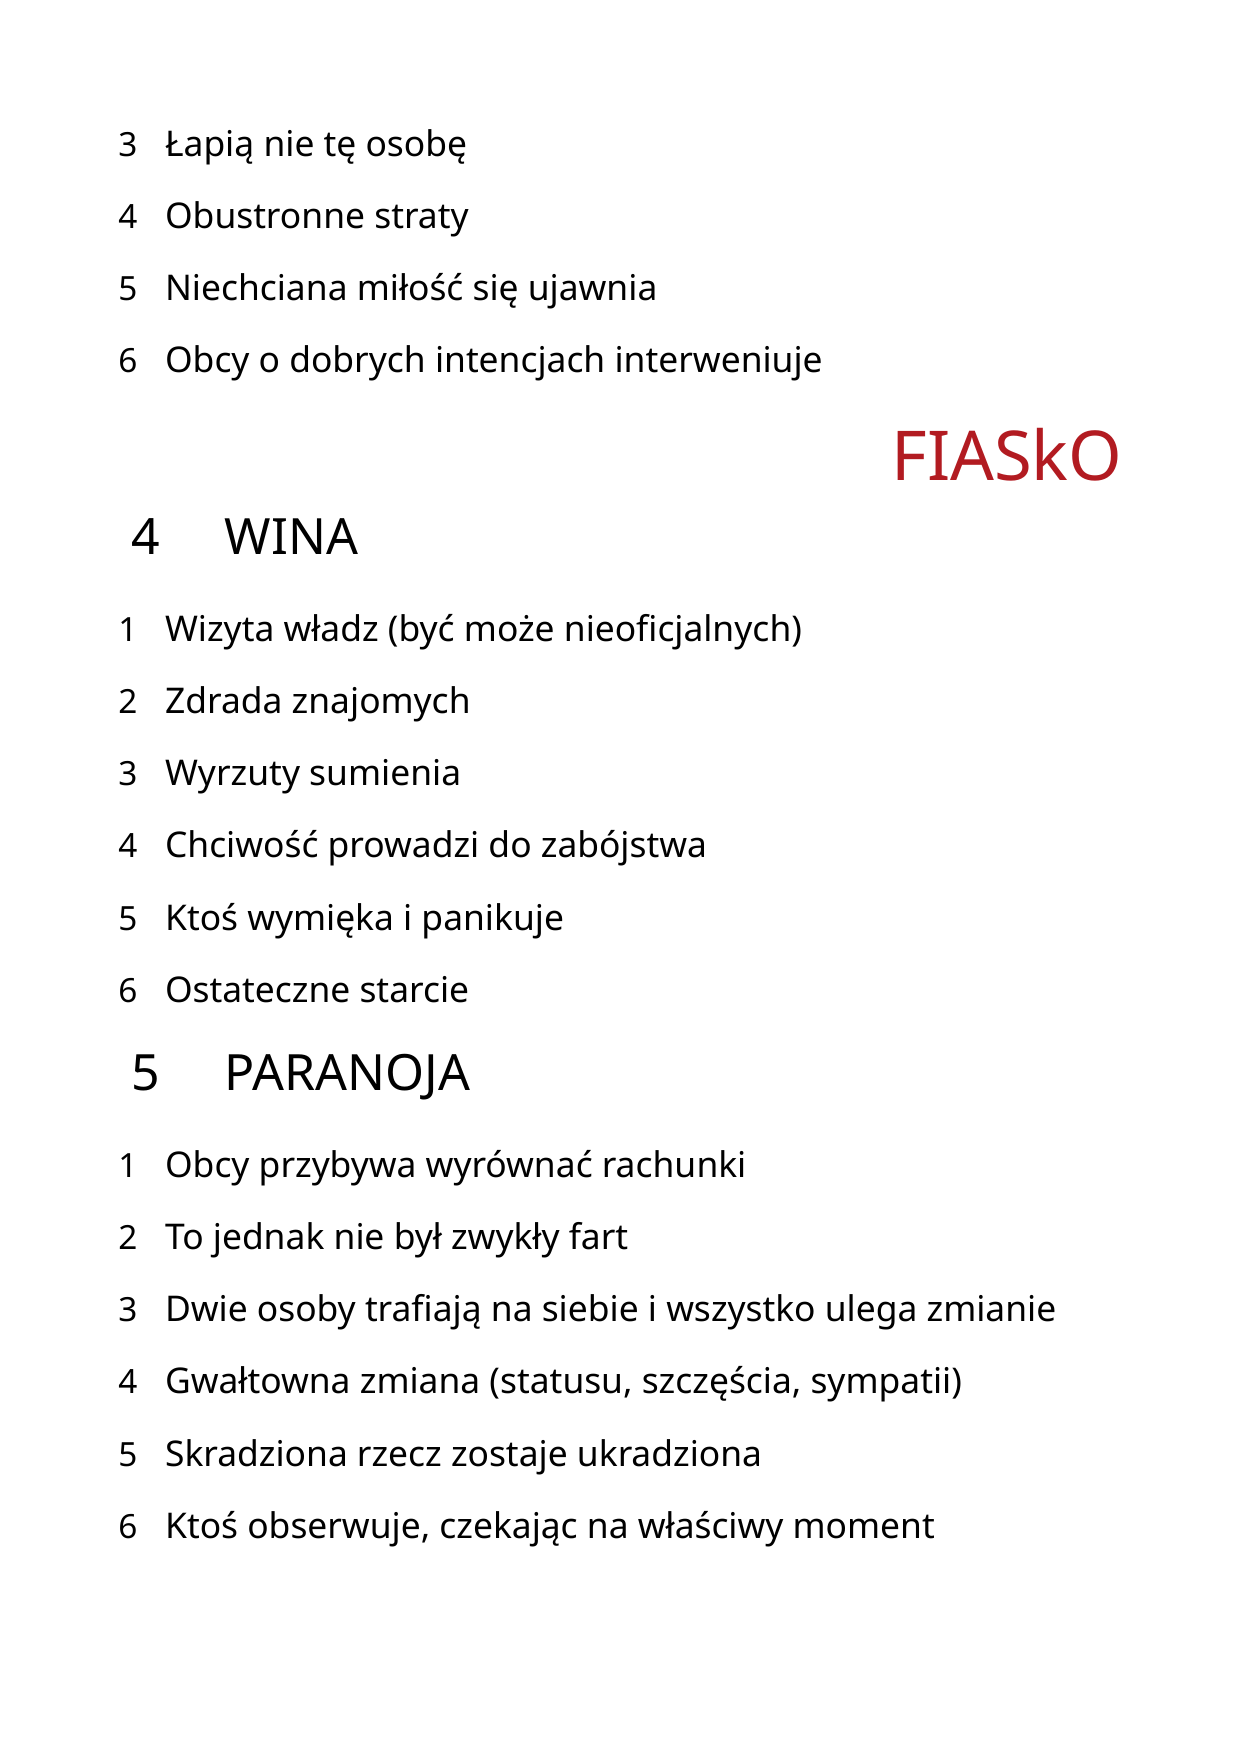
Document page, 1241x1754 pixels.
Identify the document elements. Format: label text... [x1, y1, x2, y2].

text 1 Obcy przybywa wyrównać rachunki [118, 1139, 1122, 1187]
text 3 Łapią nie tę osobę [118, 118, 1122, 166]
text 6 Obcy o dobrych intencjach interweniuje [118, 335, 1122, 383]
text 2 Zdrada znajomych [118, 675, 1122, 724]
text 6 Ktoś obserwuje, czekając na właściwy moment [118, 1501, 1122, 1549]
text FIASkO [118, 407, 1122, 501]
text 5 Niechciana miłość się ujawnia [118, 263, 1122, 311]
text 2 To jednak nie był zwykły fart [118, 1211, 1122, 1259]
text 1 Wizyta władz (być może nieoficjalnych) [118, 603, 1122, 651]
text 5 PARANOJA [118, 1037, 1122, 1105]
text 4 WINA [118, 501, 1122, 569]
text 4 Obustronne straty [118, 190, 1122, 239]
text 6 Ostateczne starcie [118, 964, 1122, 1013]
text 3 Dwie osoby trafiają na siebie i wszystko ulega zmianie [118, 1284, 1122, 1332]
text 5 Skradziona rzecz zostaje ukradziona [118, 1428, 1122, 1476]
text 4 Gwałtowna zmiana (statusu, szczęścia, sympatii) [118, 1356, 1122, 1404]
text 5 Ktoś wymięka i panikuje [118, 892, 1122, 941]
text 3 Wyrzuty sumienia [118, 748, 1122, 796]
text 4 Chciwość prowadzi do zabójstwa [118, 820, 1122, 868]
